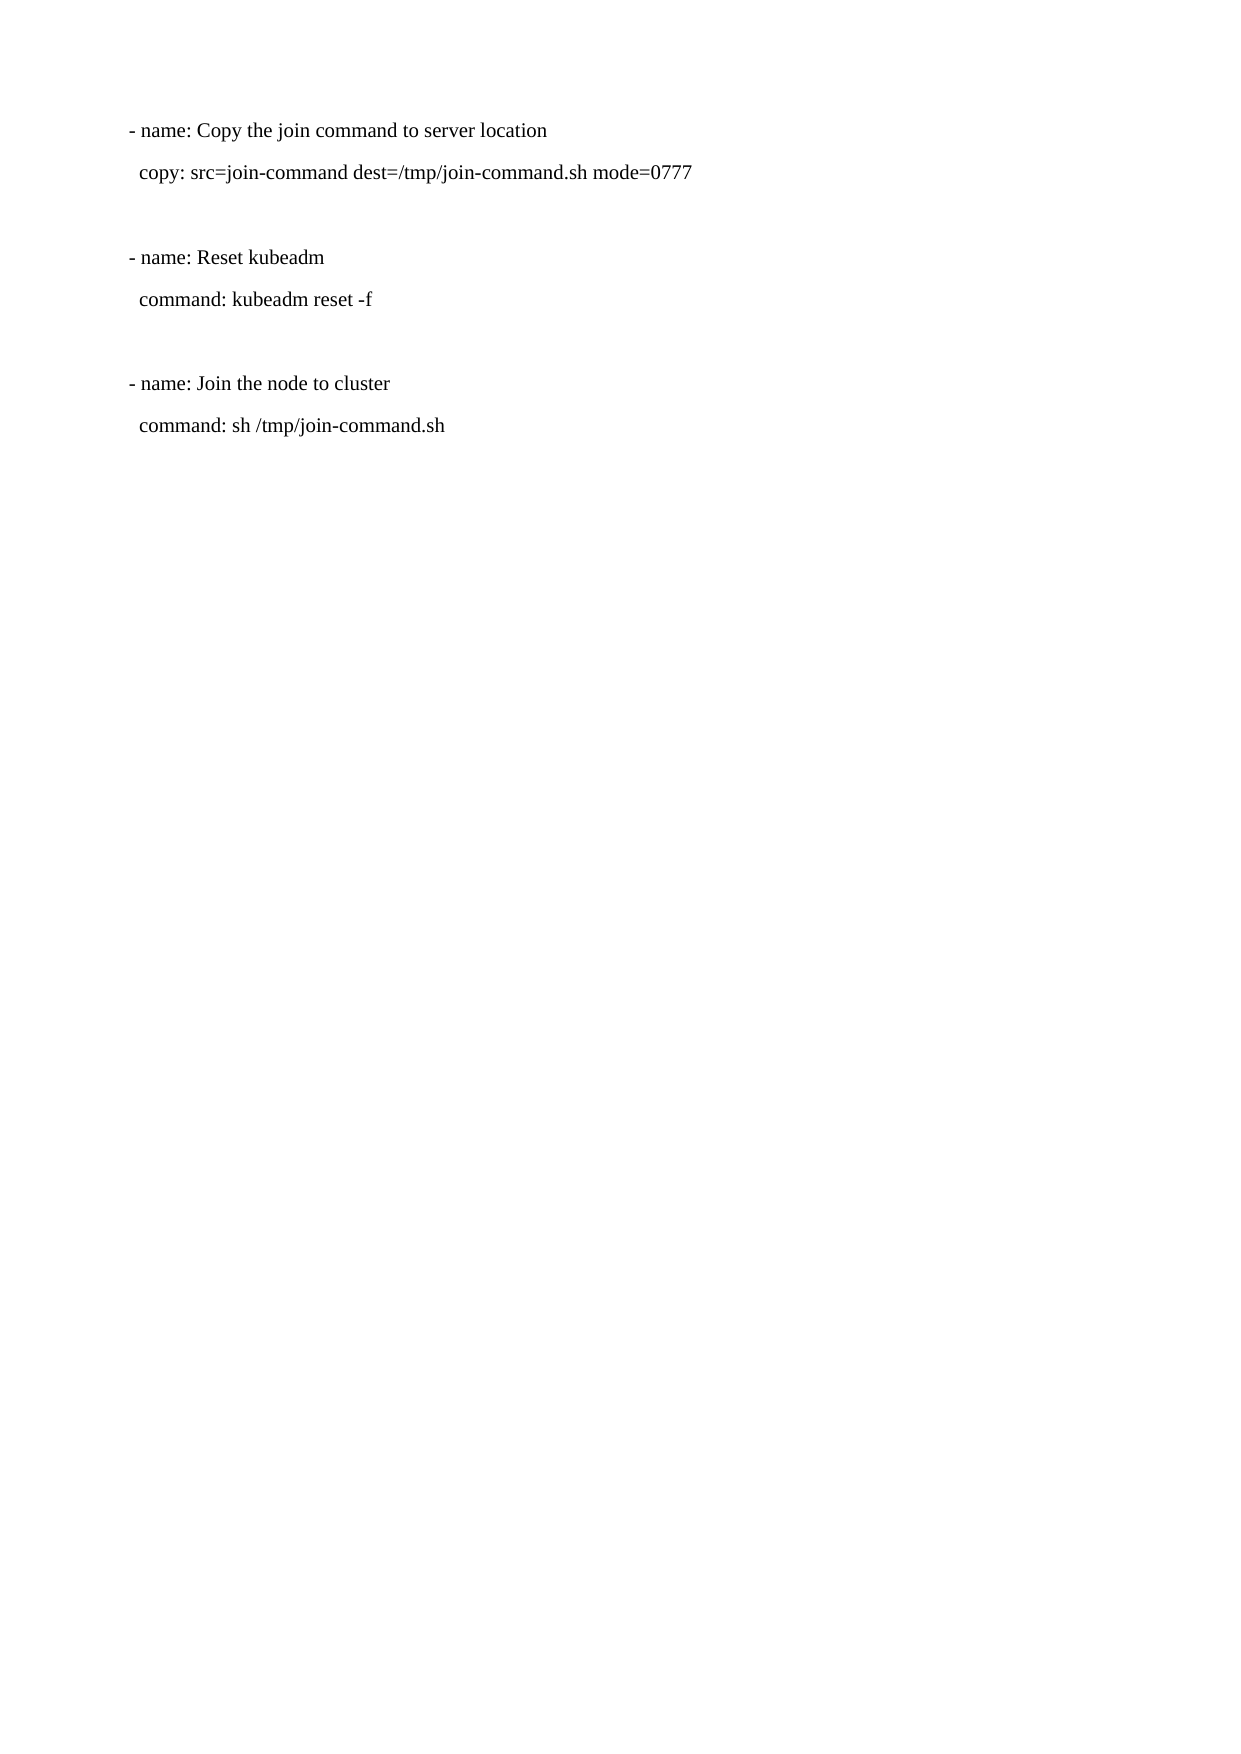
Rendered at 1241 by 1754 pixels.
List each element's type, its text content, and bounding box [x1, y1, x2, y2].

text command: kubeadm reset -f [118, 287, 1122, 311]
text copy: src=join-command dest=/tmp/join-command.sh mode=0777 [118, 160, 1122, 184]
text - name: Reset kubeadm [118, 245, 1122, 269]
text - name: Join the node to cluster [118, 371, 1122, 395]
text command: sh /tmp/join-command.sh [118, 413, 1122, 437]
text - name: Copy the join command to server location [118, 118, 1122, 142]
